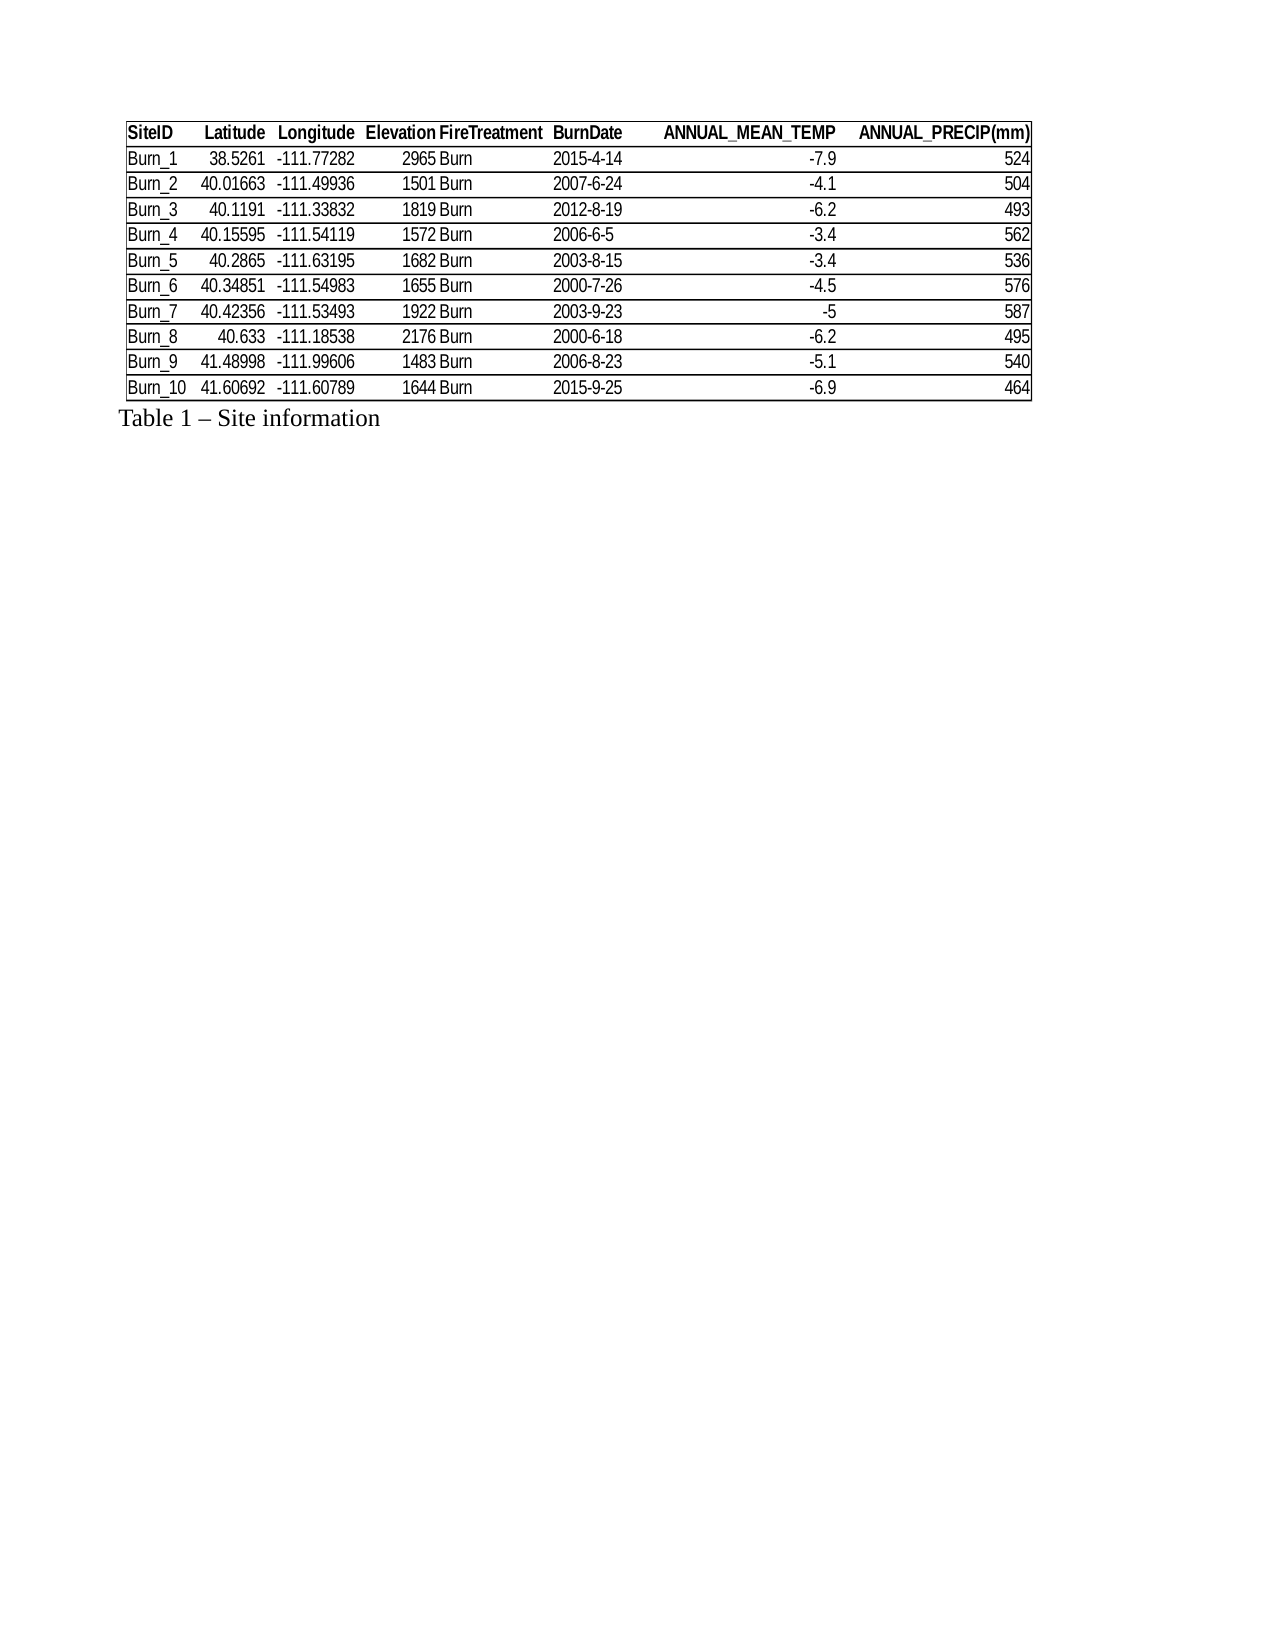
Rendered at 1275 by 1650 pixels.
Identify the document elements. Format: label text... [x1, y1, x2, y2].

text Table 1 – Site information [118, 118, 1157, 432]
